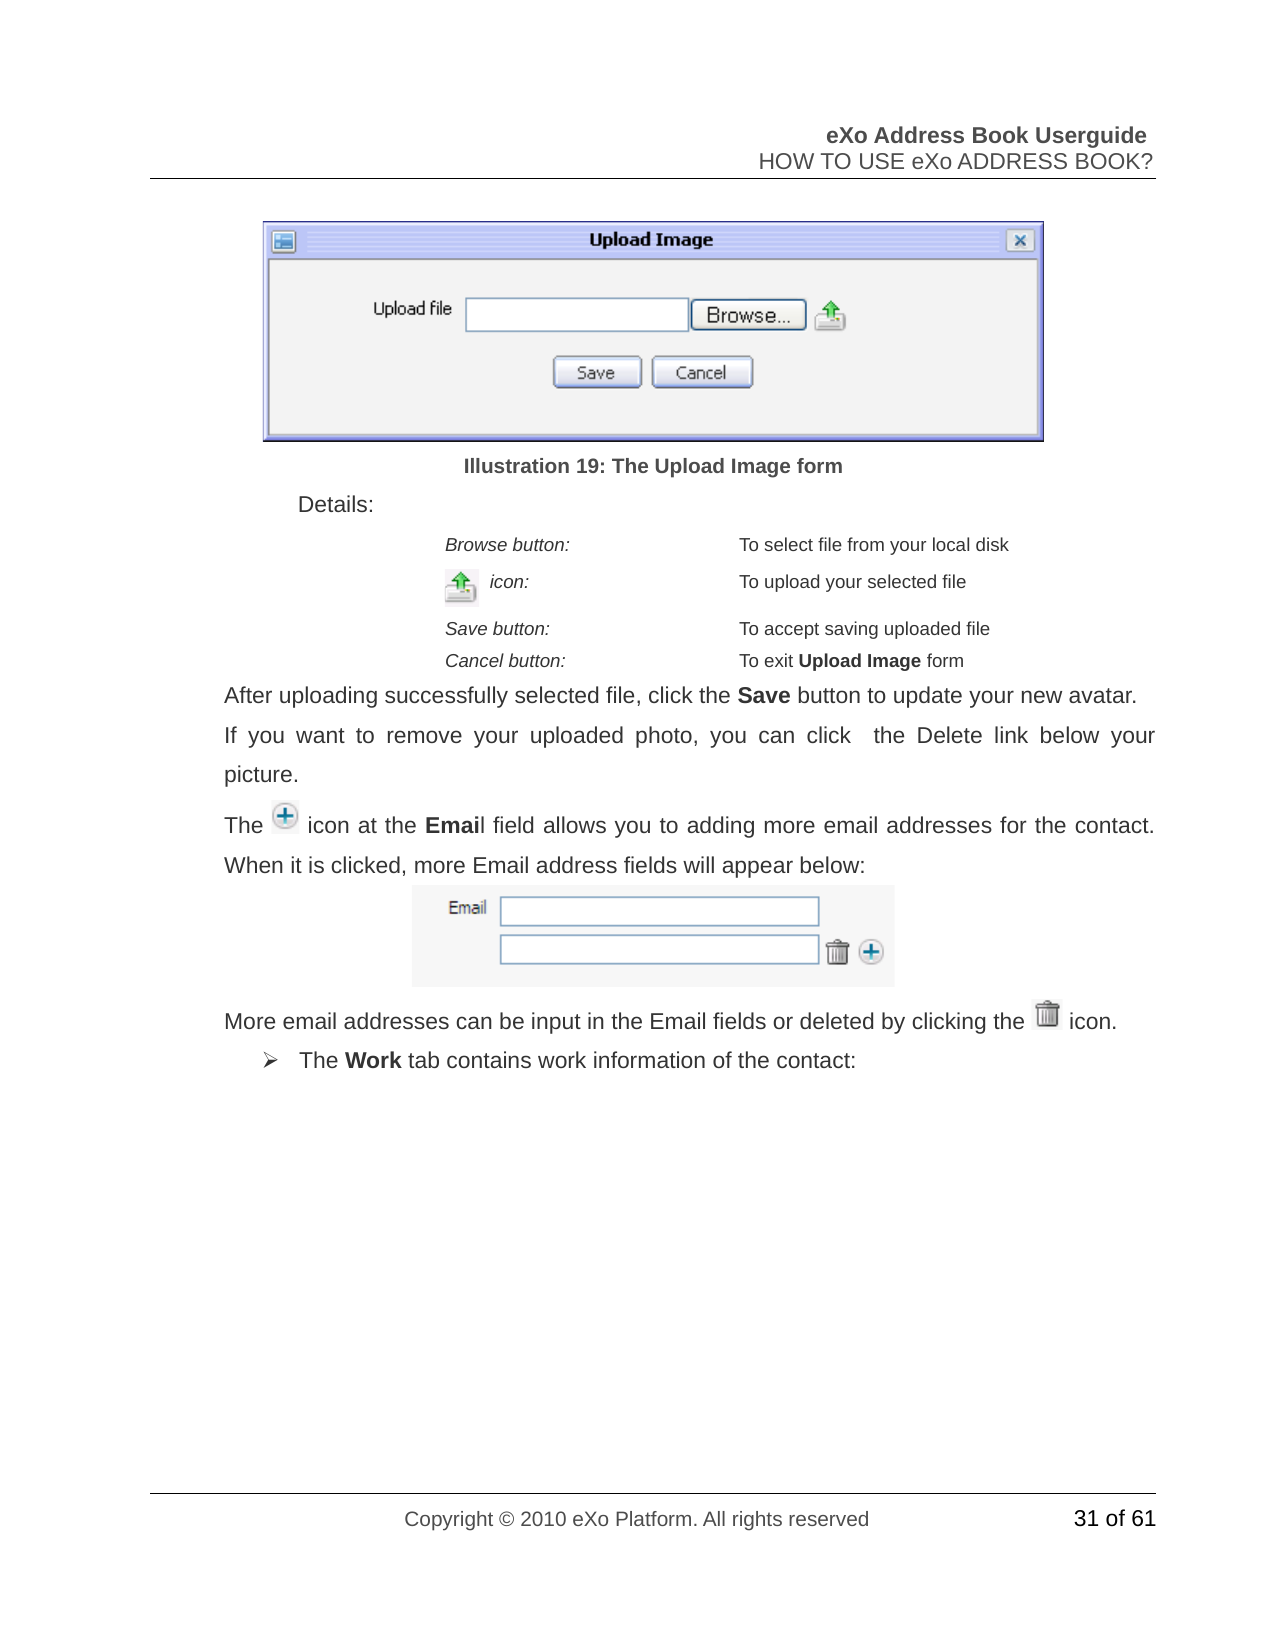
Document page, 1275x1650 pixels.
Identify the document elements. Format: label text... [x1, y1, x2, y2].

text Details: [263, 208, 1156, 517]
text The icon at the Email field allows you to adding more email addresses for the contact. When it is clicked, more Email address fields will appear below: [224, 801, 1156, 878]
text [298, 569, 444, 607]
text icon: To upload your selected file [480, 569, 1156, 607]
text After uploading successfully selected file, click the Save button to update your new avatar. [224, 682, 1156, 709]
picture [271, 800, 300, 834]
picture [444, 569, 480, 607]
text Browse button: To select file from your local disk [298, 530, 1156, 556]
text Save button: To accept saving uploaded file [298, 618, 1156, 639]
picture [411, 885, 895, 987]
text More email addresses can be input in the Email fields or deleted by clicking the icon. [224, 891, 1156, 1034]
text Cancel button: To exit Upload Image form [298, 650, 1156, 672]
picture [262, 221, 1044, 442]
text Illustration 19: The Upload Image form [263, 442, 1044, 477]
text If you want to remove your uploaded photo, you can click the Delete link below your picture. [224, 722, 1156, 788]
picture [1031, 999, 1063, 1030]
list The Work tab contains work information of the contact: [261, 1047, 1156, 1074]
